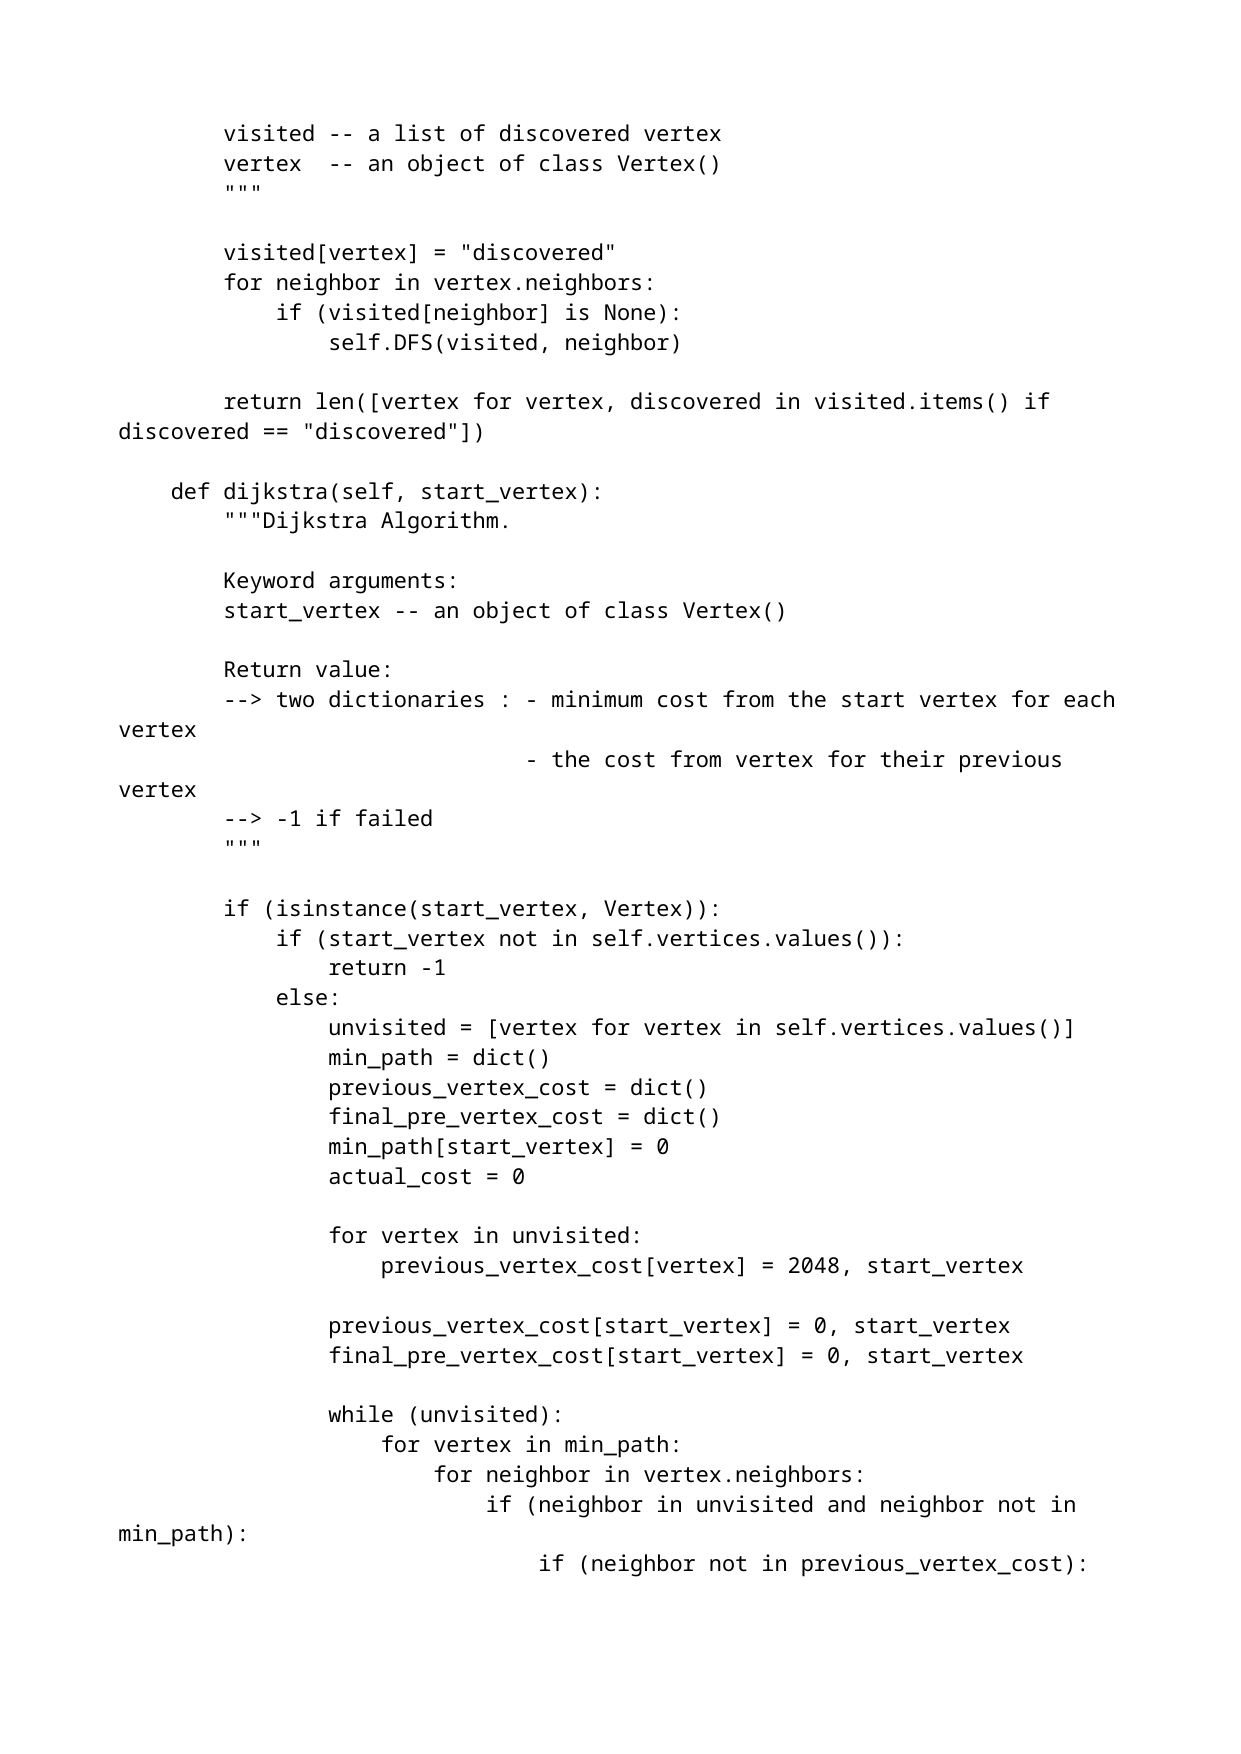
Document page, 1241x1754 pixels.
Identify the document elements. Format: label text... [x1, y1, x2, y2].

text final_pre_vertex_cost = dict() [118, 1101, 1122, 1131]
text Keyword arguments: [118, 565, 1122, 595]
text if (neighbor not in previous_vertex_cost): [118, 1548, 1122, 1578]
text """ [118, 833, 1122, 863]
text self.DFS(visited, neighbor) [118, 327, 1122, 356]
text min_path[start_vertex] = 0 [118, 1131, 1122, 1161]
text if (isinstance(start_vertex, Vertex)): [118, 893, 1122, 922]
text previous_vertex_cost[start_vertex] = 0, start_vertex [118, 1310, 1122, 1339]
text vertex -- an object of class Vertex() [118, 148, 1122, 178]
text for vertex in unvisited: [118, 1220, 1122, 1250]
text if (neighbor in unvisited and neighbor not in min_path): [118, 1488, 1122, 1548]
text for vertex in min_path: [118, 1429, 1122, 1459]
text - the cost from vertex for their previous vertex [118, 744, 1122, 803]
text start_vertex -- an object of class Vertex() [118, 595, 1122, 624]
text previous_vertex_cost = dict() [118, 1071, 1122, 1101]
text for neighbor in vertex.neighbors: [118, 1459, 1122, 1488]
text min_path = dict() [118, 1042, 1122, 1071]
text return -1 [118, 952, 1122, 982]
text return len([vertex for vertex, discovered in visited.items() if discovered == "discovered"]) [118, 386, 1122, 446]
text --> -1 if failed [118, 803, 1122, 833]
text for neighbor in vertex.neighbors: [118, 267, 1122, 297]
text previous_vertex_cost[vertex] = 2048, start_vertex [118, 1250, 1122, 1280]
text if (visited[neighbor] is None): [118, 297, 1122, 327]
text """ [118, 178, 1122, 207]
text visited[vertex] = "discovered" [118, 237, 1122, 267]
text final_pre_vertex_cost[start_vertex] = 0, start_vertex [118, 1339, 1122, 1369]
text def dijkstra(self, start_vertex): [118, 476, 1122, 505]
text else: [118, 982, 1122, 1012]
text unvisited = [vertex for vertex in self.vertices.values()] [118, 1012, 1122, 1042]
text actual_cost = 0 [118, 1161, 1122, 1191]
text --> two dictionaries : - minimum cost from the start vertex for each vertex [118, 684, 1122, 744]
text visited -- a list of discovered vertex [118, 118, 1122, 148]
text while (unvisited): [118, 1399, 1122, 1429]
text """Dijkstra Algorithm. [118, 505, 1122, 535]
text Return value: [118, 654, 1122, 684]
text if (start_vertex not in self.vertices.values()): [118, 922, 1122, 952]
